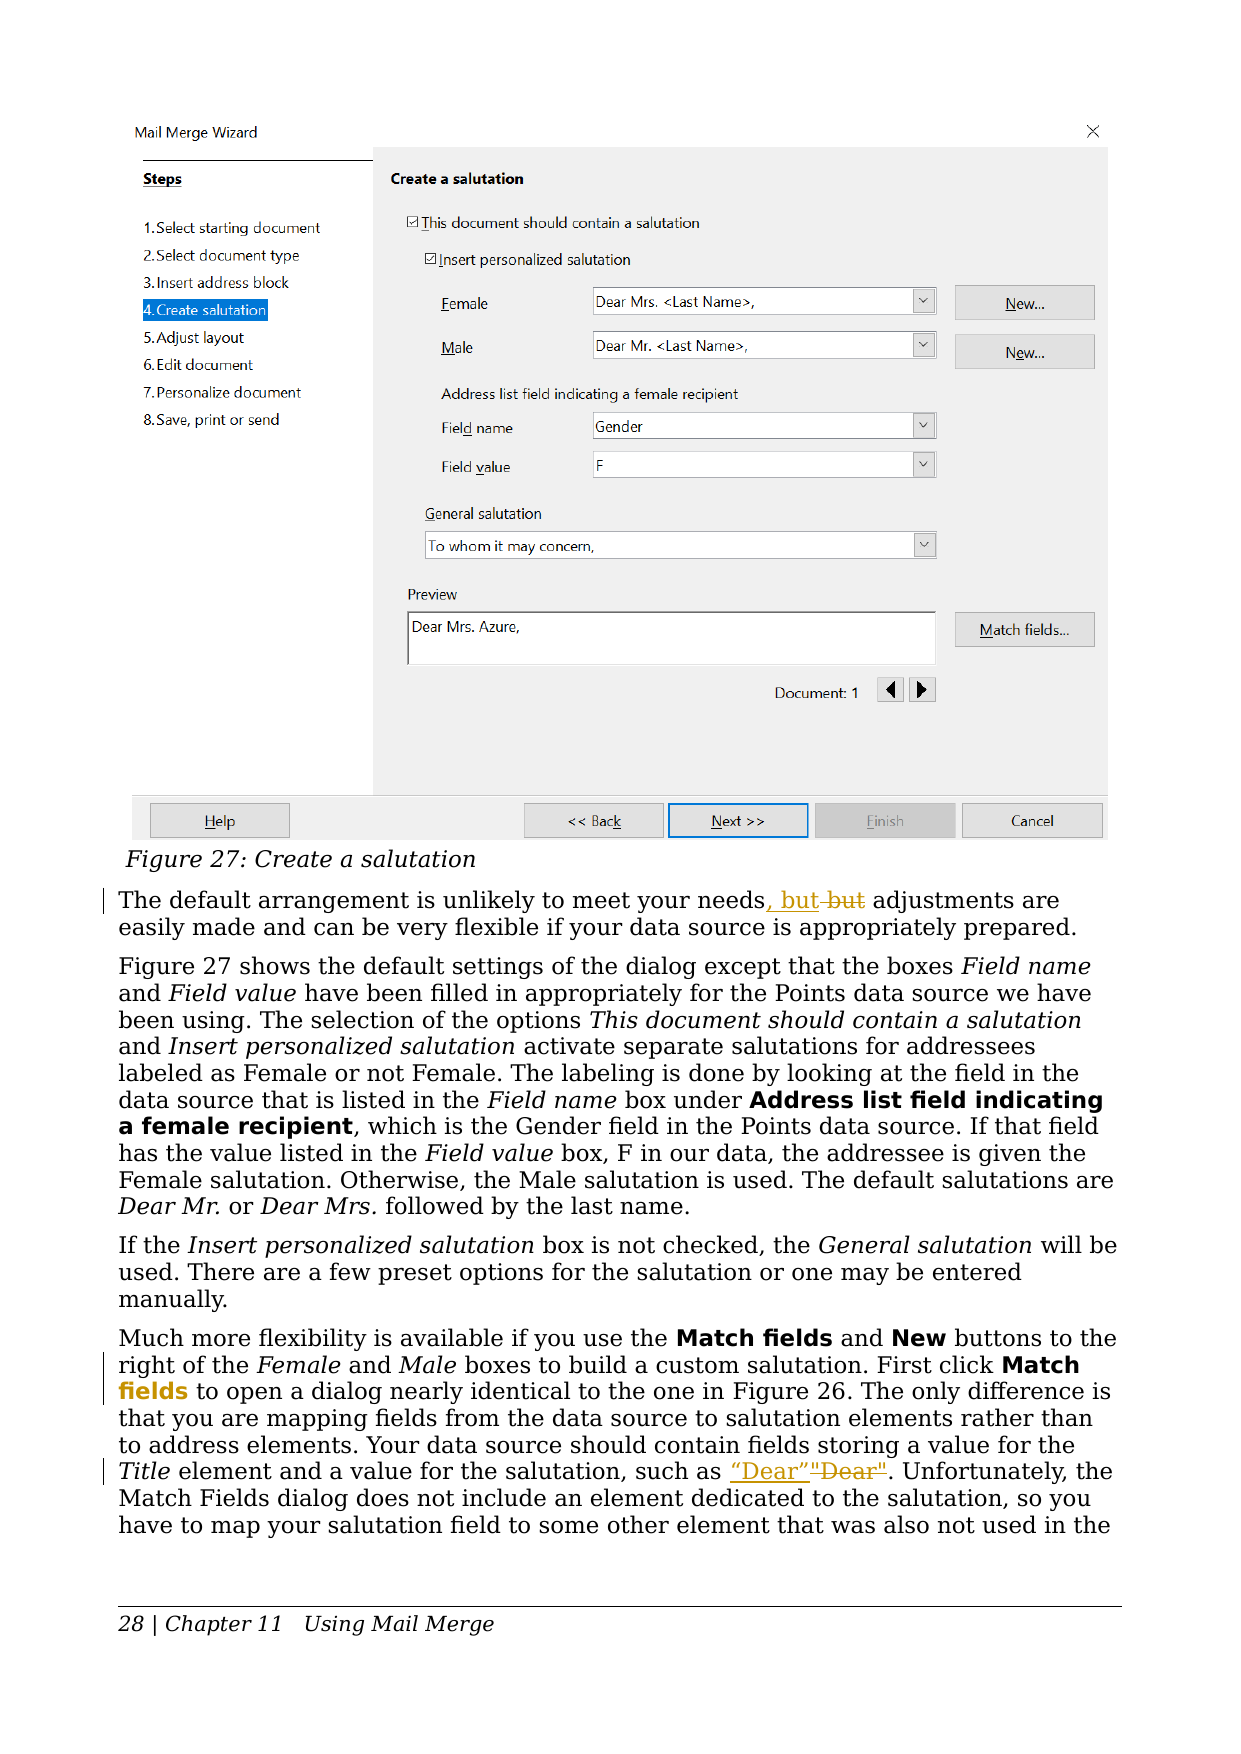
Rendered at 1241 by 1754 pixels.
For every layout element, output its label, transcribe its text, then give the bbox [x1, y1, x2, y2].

picture [132, 118, 1108, 840]
text Figure 27: Create a salutation [126, 846, 1108, 873]
text Much more flexibility is available if you use the Match fields and New buttons to the right of the Female and Male boxes to build a custom salutation. First click Match fields to open a dialog nearly identical to the one in Figure 26. The only difference is that you are mapping fields from the data source to salutation elements rather than to address elements. Your data source should contain fields storing a value for the Title element and a value for the salutation, such as “Dear”. Unfortunately, the Match Fields dialog does not include an element dedicated to the salutation, so you have to map your salutation field to some other element that was also not used in the [118, 1325, 1122, 1538]
text Figure 27 shows the default settings of the dialog except that the boxes Field name and Field value have been filled in appropriately for the Points data source we have been using. The selection of the options This document should contain a salutation and Insert personalized salutation activate separate salutations for addressees labeled as Female or not Female. The labeling is done by looking at the field in the data source that is listed in the Field name box under Address list field indicating a female recipient, which is the Gender field in the Points data source. If that field has the value listed in the Field value box, F in our data, the addressee is given the Female salutation. Otherwise, the Male salutation is used. The default salutations are Dear Mr. or Dear Mrs. followed by the last name. [118, 953, 1122, 1220]
text If the Insert personalized salutation box is not checked, the General salutation will be used. There are a few preset options for the salutation or one may be entered manually. [118, 1233, 1122, 1313]
text The default arrangement is unlikely to meet your needs, but adjustments are easily made and can be very flexible if your data source is appropriately prepared. [118, 888, 1122, 941]
